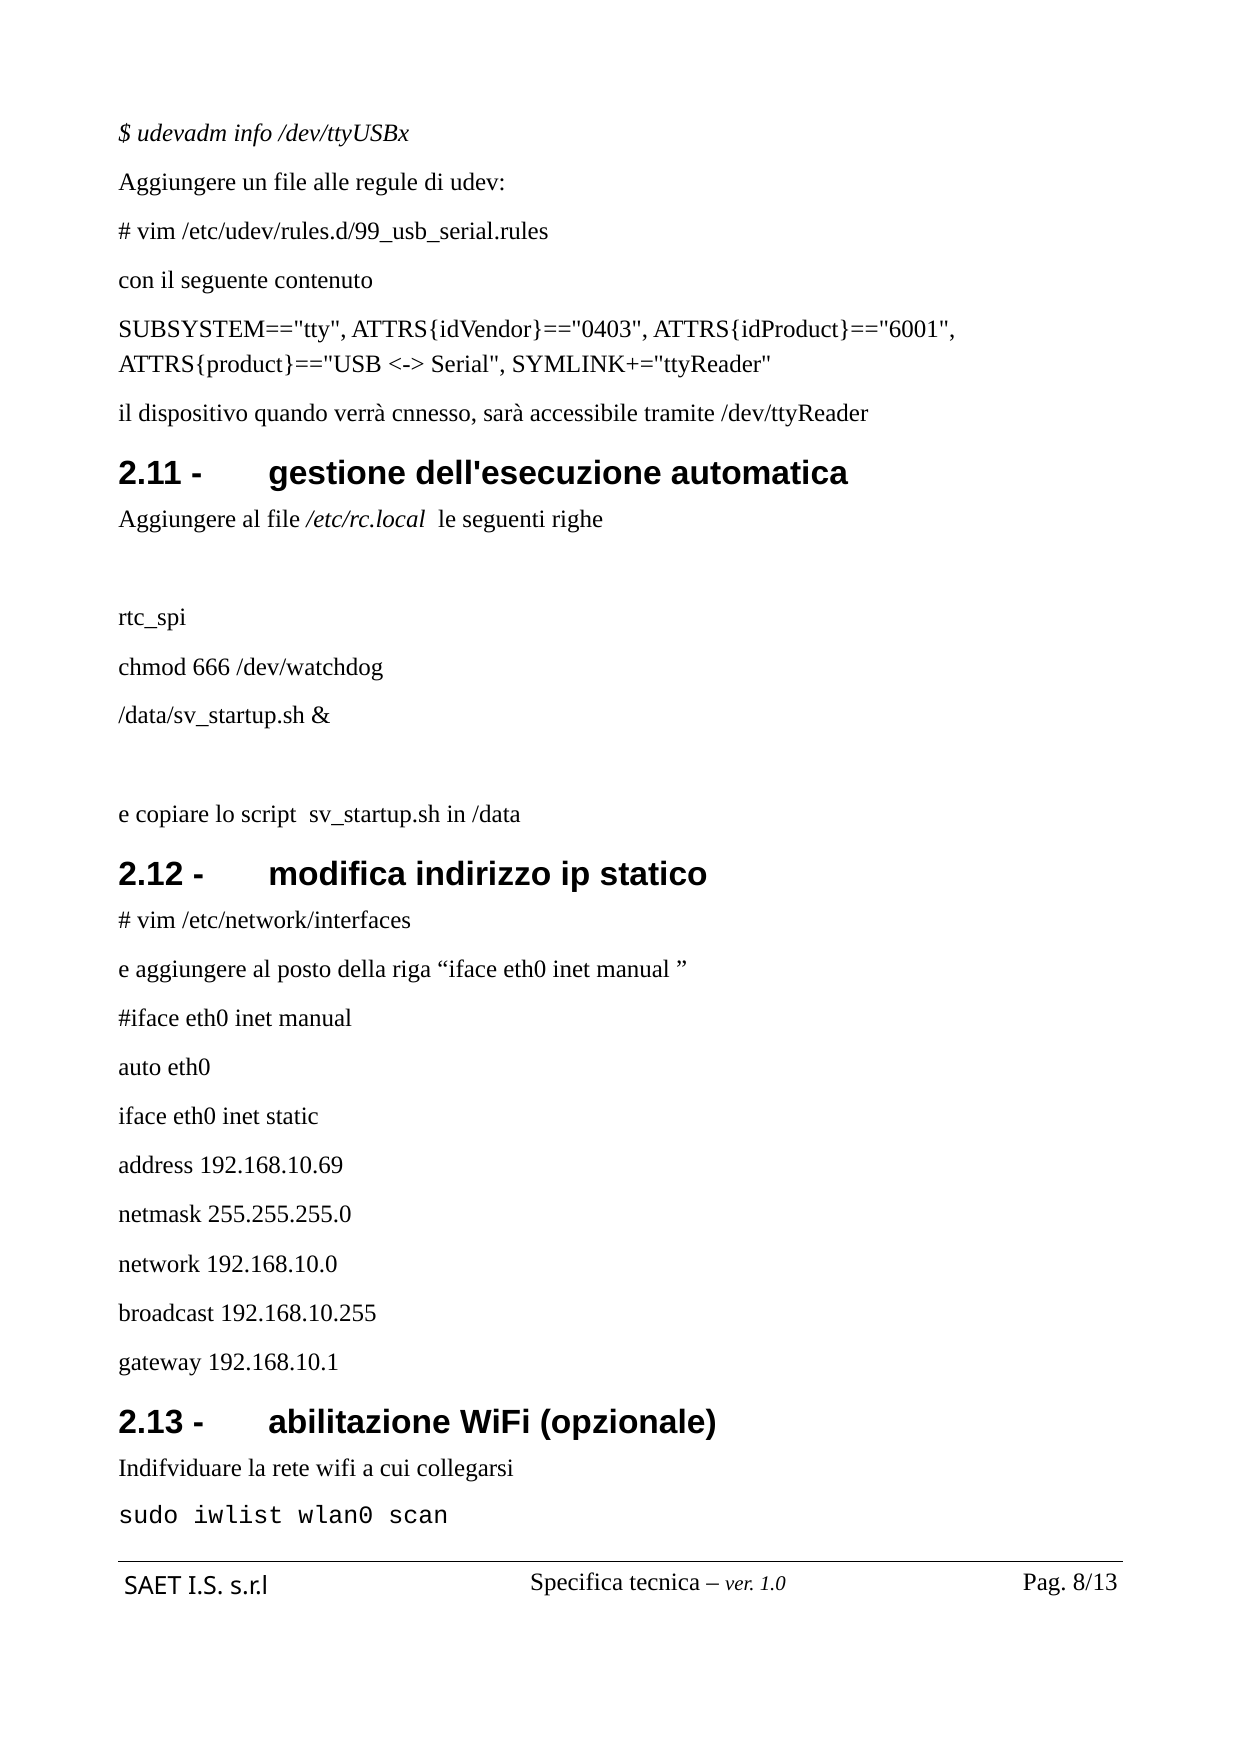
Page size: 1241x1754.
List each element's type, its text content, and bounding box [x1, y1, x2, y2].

text Aggiungere un file alle regule di udev: [118, 167, 1122, 196]
text rtc_spi [118, 602, 1122, 631]
text con il seguente contenuto [118, 265, 1122, 294]
text il dispositivo quando verrà cnnesso, sarà accessibile tramite /dev/ttyReader [118, 398, 1122, 427]
text gateway 192.168.10.1 [118, 1347, 1122, 1376]
text sudo iwlist wlan0 scan [118, 1502, 1122, 1531]
text netmask 255.255.255.0 [118, 1199, 1122, 1228]
subtitle abilitazione WiFi (opzionale) [118, 1402, 1122, 1441]
text network 192.168.10.0 [118, 1249, 1122, 1277]
text # vim /etc/udev/rules.d/99_usb_serial.rules [118, 216, 1122, 245]
text broadcast 192.168.10.255 [118, 1298, 1122, 1326]
subtitle gestione dell'esecuzione automatica [118, 453, 1122, 492]
text e copiare lo script sv_startup.sh in /data [118, 799, 1122, 827]
text address 192.168.10.69 [118, 1151, 1122, 1179]
text #iface eth0 inet manual [118, 1003, 1122, 1032]
text Indifviduare la rete wifi a cui collegarsi [118, 1453, 1122, 1482]
text SUBSYSTEM=="tty", ATTRS{idVendor}=="0403", ATTRS{idProduct}=="6001", ATTRS{product}=="USB <-> Serial", SYMLINK+="ttyReader" [118, 314, 1122, 378]
text /data/sv_startup.sh & [118, 701, 1122, 729]
text e aggiungere al posto della riga “iface eth0 inet manual ” [118, 954, 1122, 983]
text auto eth0 [118, 1052, 1122, 1081]
text chmod 666 /dev/watchdog [118, 652, 1122, 680]
text # vim /etc/network/interfaces [118, 905, 1122, 934]
text $ udevadm info /dev/ttyUSBx [118, 118, 1122, 147]
text Aggiungere al file /etc/rc.local le seguenti righe [118, 504, 1122, 533]
subtitle modifica indirizzo ip statico [118, 854, 1122, 893]
text iface eth0 inet static [118, 1101, 1122, 1130]
